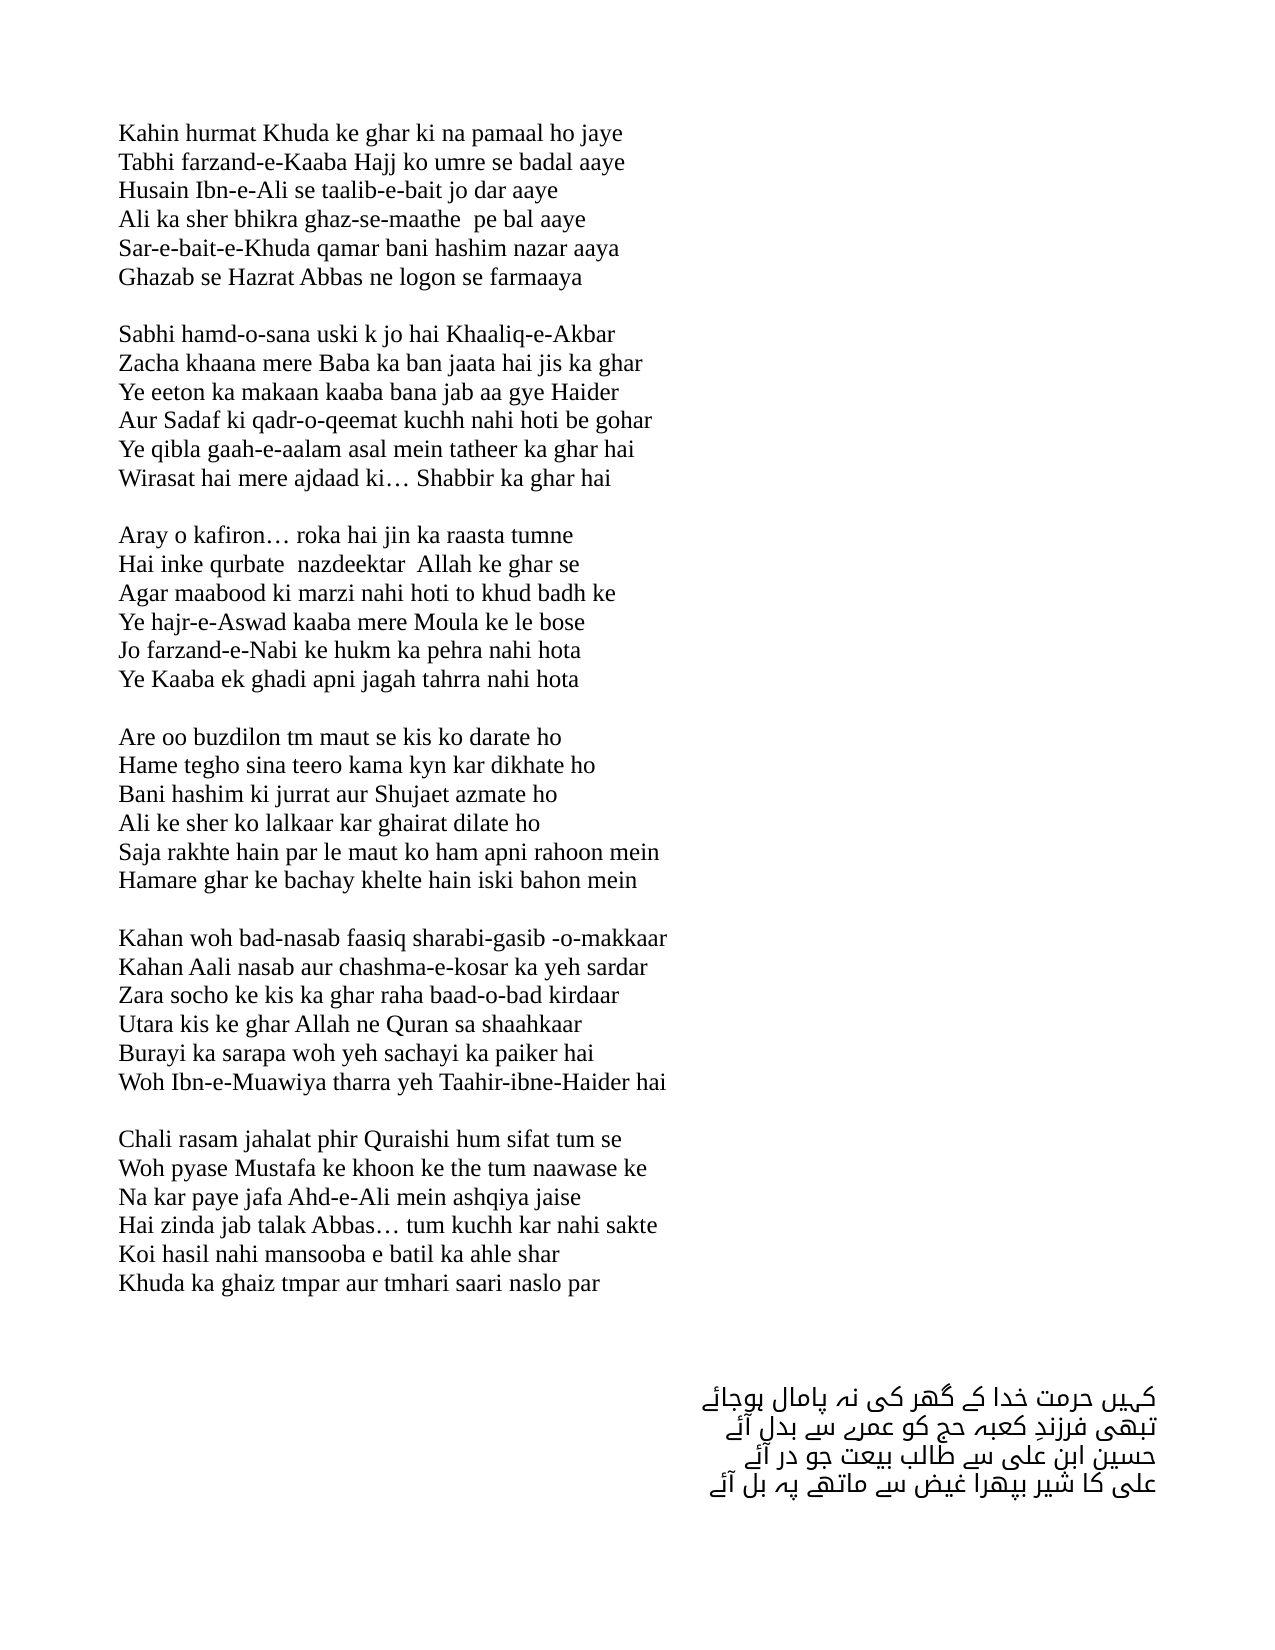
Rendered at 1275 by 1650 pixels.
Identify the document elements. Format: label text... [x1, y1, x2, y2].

text Na kar paye jafa Ahd-e-Ali mein ashqiya jaise [118, 1182, 1157, 1211]
text Saja rakhte hain par le maut ko ham apni rahoon mein [118, 837, 1157, 866]
text Ye hajr-e-Aswad kaaba mere Moula ke le bose [118, 607, 1157, 636]
text Ali ka sher bhikra ghaz-se-maathe pe bal aaye [118, 204, 1157, 233]
text Kahin hurmat Khuda ke ghar ki na pamaal ho jaye [118, 118, 1157, 147]
text Hai zinda jab talak Abbas… tum kuchh kar nahi sakte [118, 1211, 1157, 1239]
text Burayi ka sarapa woh yeh sachayi ka paiker hai [118, 1038, 1157, 1067]
text Sabhi hamd-o-sana uski k jo hai Khaaliq-e-Akbar [118, 319, 1157, 348]
text Husain Ibn-e-Ali se taalib-e-bait jo dar aaye [118, 176, 1157, 204]
text Wirasat hai mere ajdaad ki… Shabbir ka ghar hai [118, 463, 1157, 492]
text Agar maabood ki marzi nahi hoti to khud badh ke [118, 578, 1157, 607]
text Utara kis ke ghar Allah ne Quran sa shaahkaar [118, 1009, 1157, 1038]
text Hamare ghar ke bachay khelte hain iski bahon mein [118, 866, 1157, 894]
text Zacha khaana mere Baba ka ban jaata hai jis ka ghar [118, 348, 1157, 377]
text کہیں حرمت خدا کے گھر کی نہ پامال ہوجائے [118, 1383, 1157, 1412]
text Ye eeton ka makaan kaaba bana jab aa gye Haider [118, 377, 1157, 406]
text Bani hashim ki jurrat aur Shujaet azmate ho [118, 779, 1157, 808]
text حسین ابن علی سے طالب بیعت جو در آئے [118, 1441, 1157, 1469]
text علی کا شیر بپھرا غیض سے ماتھے پہ بل آئے [118, 1469, 1157, 1498]
text Ali ke sher ko lalkaar kar ghairat dilate ho [118, 808, 1157, 837]
text Ghazab se Hazrat Abbas ne logon se farmaaya [118, 262, 1157, 291]
text Chali rasam jahalat phir Quraishi hum sifat tum se [118, 1124, 1157, 1153]
text تبھی فرزندِ کعبہ حج کو عمرے سے بدل آئے [118, 1412, 1157, 1441]
text Sar-e-bait-e-Khuda qamar bani hashim nazar aaya [118, 233, 1157, 262]
text Tabhi farzand-e-Kaaba Hajj ko umre se badal aaye [118, 147, 1157, 176]
text Koi hasil nahi mansooba e batil ka ahle shar [118, 1239, 1157, 1268]
text Hame tegho sina teero kama kyn kar dikhate ho [118, 751, 1157, 779]
text Hai inke qurbate nazdeektar Allah ke ghar se [118, 549, 1157, 578]
text Are oo buzdilon tm maut se kis ko darate ho [118, 722, 1157, 751]
text Woh Ibn-e-Muawiya tharra yeh Taahir-ibne-Haider hai [118, 1067, 1157, 1096]
text Ye qibla gaah-e-aalam asal mein tatheer ka ghar hai [118, 434, 1157, 463]
text Ye Kaaba ek ghadi apni jagah tahrra nahi hota [118, 664, 1157, 693]
text Aray o kafiron… roka hai jin ka raasta tumne [118, 521, 1157, 549]
text Kahan woh bad-nasab faasiq sharabi-gasib -o-makkaar [118, 923, 1157, 952]
text Kahan Aali nasab aur chashma-e-kosar ka yeh sardar [118, 952, 1157, 981]
text Aur Sadaf ki qadr-o-qeemat kuchh nahi hoti be gohar [118, 406, 1157, 434]
text Jo farzand-e-Nabi ke hukm ka pehra nahi hota [118, 636, 1157, 664]
text Woh pyase Mustafa ke khoon ke the tum naawase ke [118, 1153, 1157, 1182]
text Khuda ka ghaiz tmpar aur tmhari saari naslo par [118, 1268, 1157, 1297]
text Zara socho ke kis ka ghar raha baad-o-bad kirdaar [118, 981, 1157, 1009]
